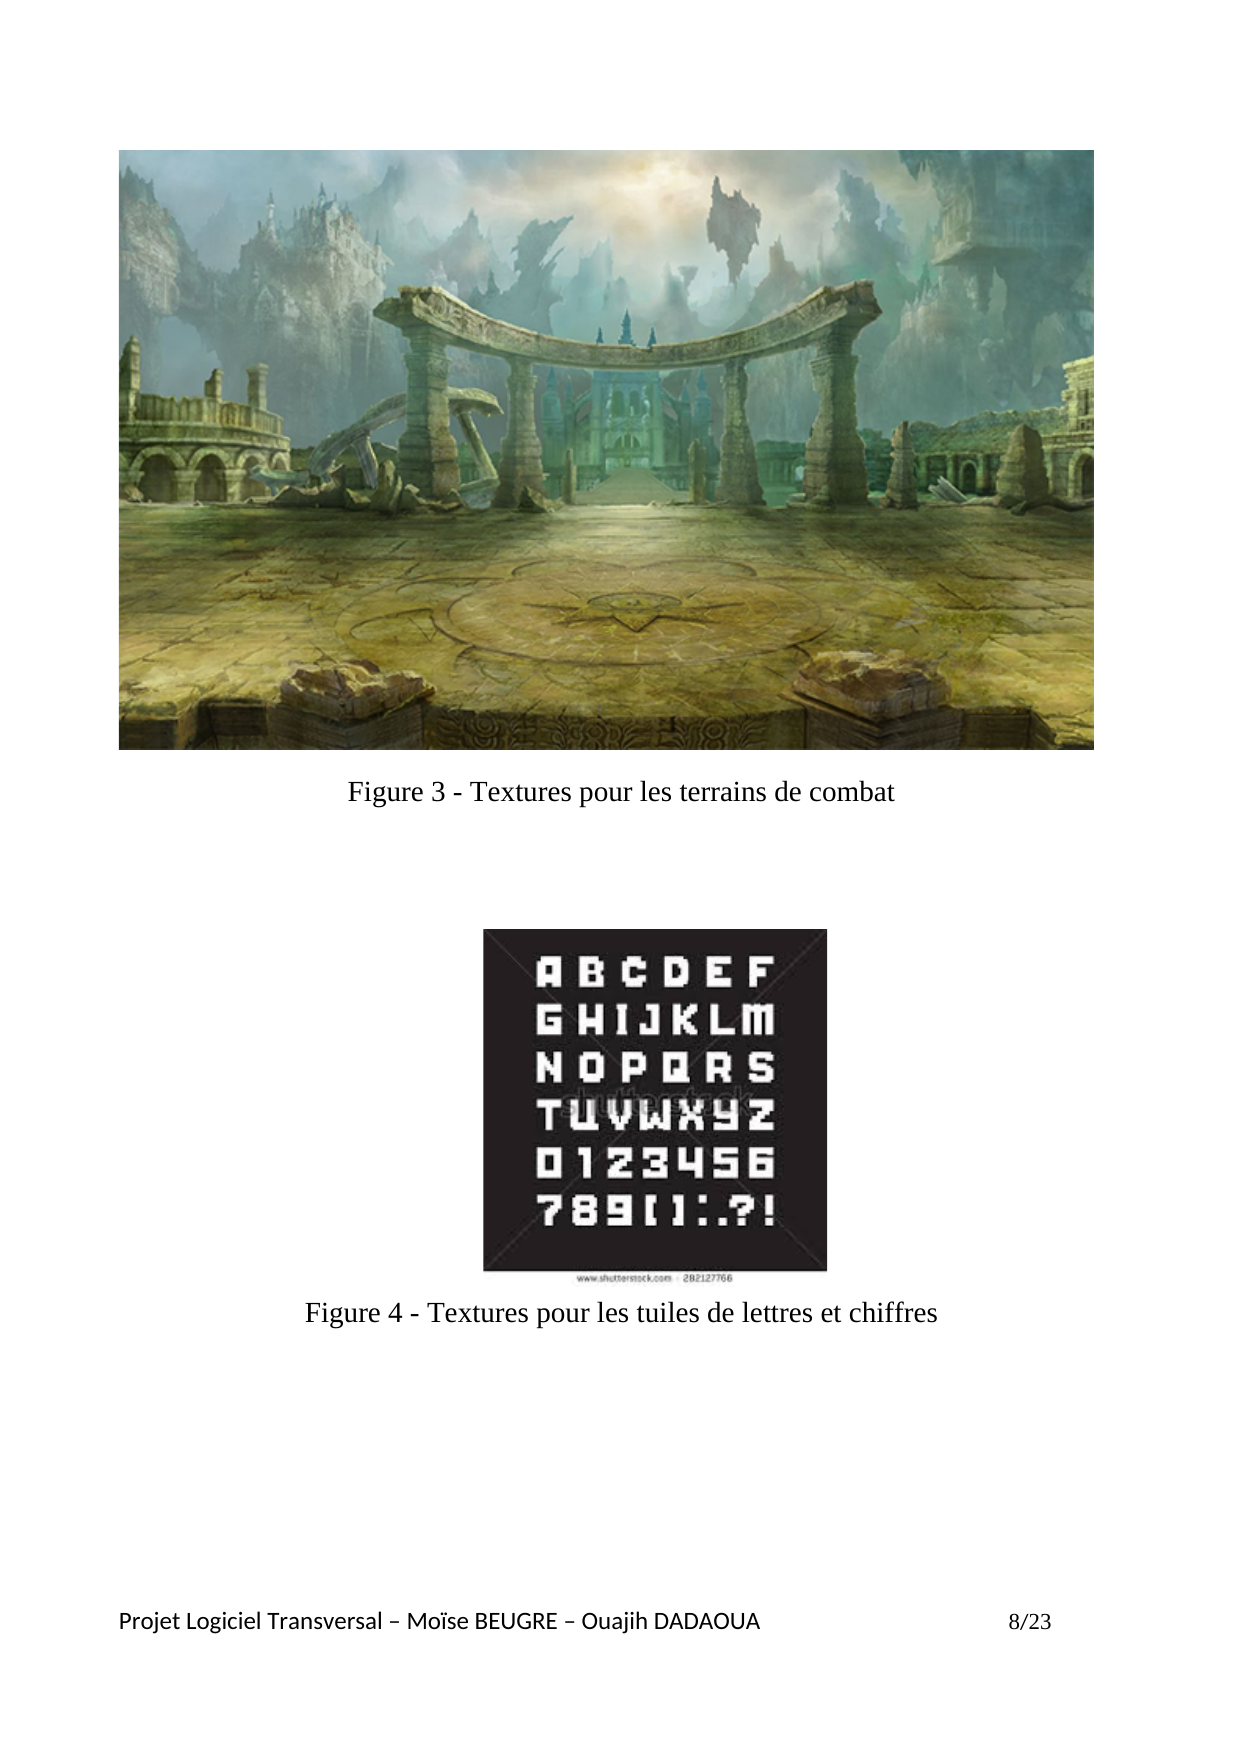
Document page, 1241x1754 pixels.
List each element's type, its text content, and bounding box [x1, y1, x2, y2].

picture [118, 150, 1094, 750]
text Figure 4 - Textures pour les tuiles de lettres et chiffres [119, 1295, 1123, 1328]
text Figure 3 - Textures pour les terrains de combat [119, 774, 1123, 808]
picture [483, 929, 828, 1287]
